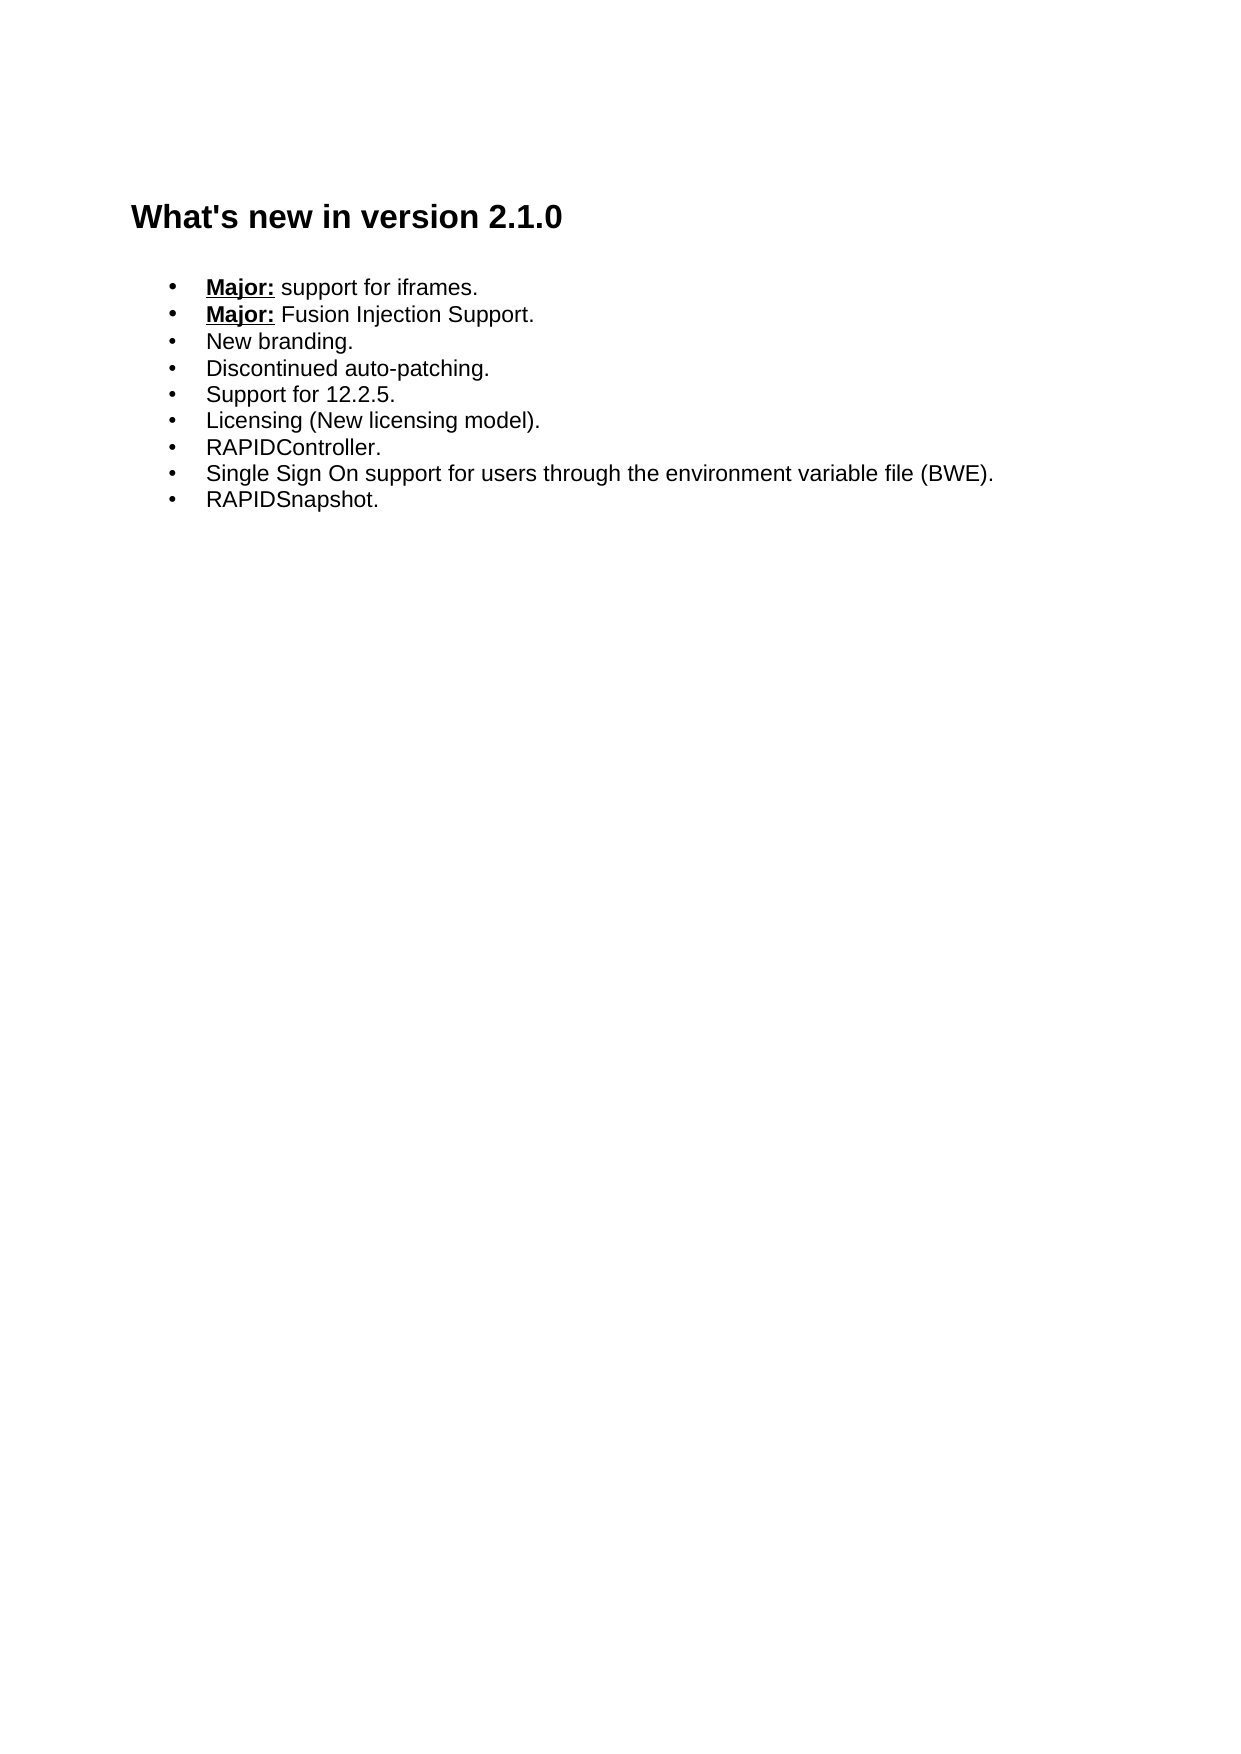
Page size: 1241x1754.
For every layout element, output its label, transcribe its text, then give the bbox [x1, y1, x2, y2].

list RAPIDController. [168, 433, 1099, 460]
list Support for 12.2.5. [168, 381, 1099, 407]
list Discontinued auto-patching. [168, 354, 1099, 381]
list New branding. [168, 328, 1099, 354]
list Major: support for iframes. [168, 274, 1099, 301]
list Licensing (New licensing model). [168, 407, 1099, 433]
list Single Sign On support for users through the environment variable file (BWE). [168, 460, 1099, 486]
subtitle What's new in version 2.1.0 [93, 197, 1099, 236]
list Major: Fusion Injection Support. [168, 301, 1099, 328]
list RAPIDSnapshot. [168, 486, 1099, 513]
